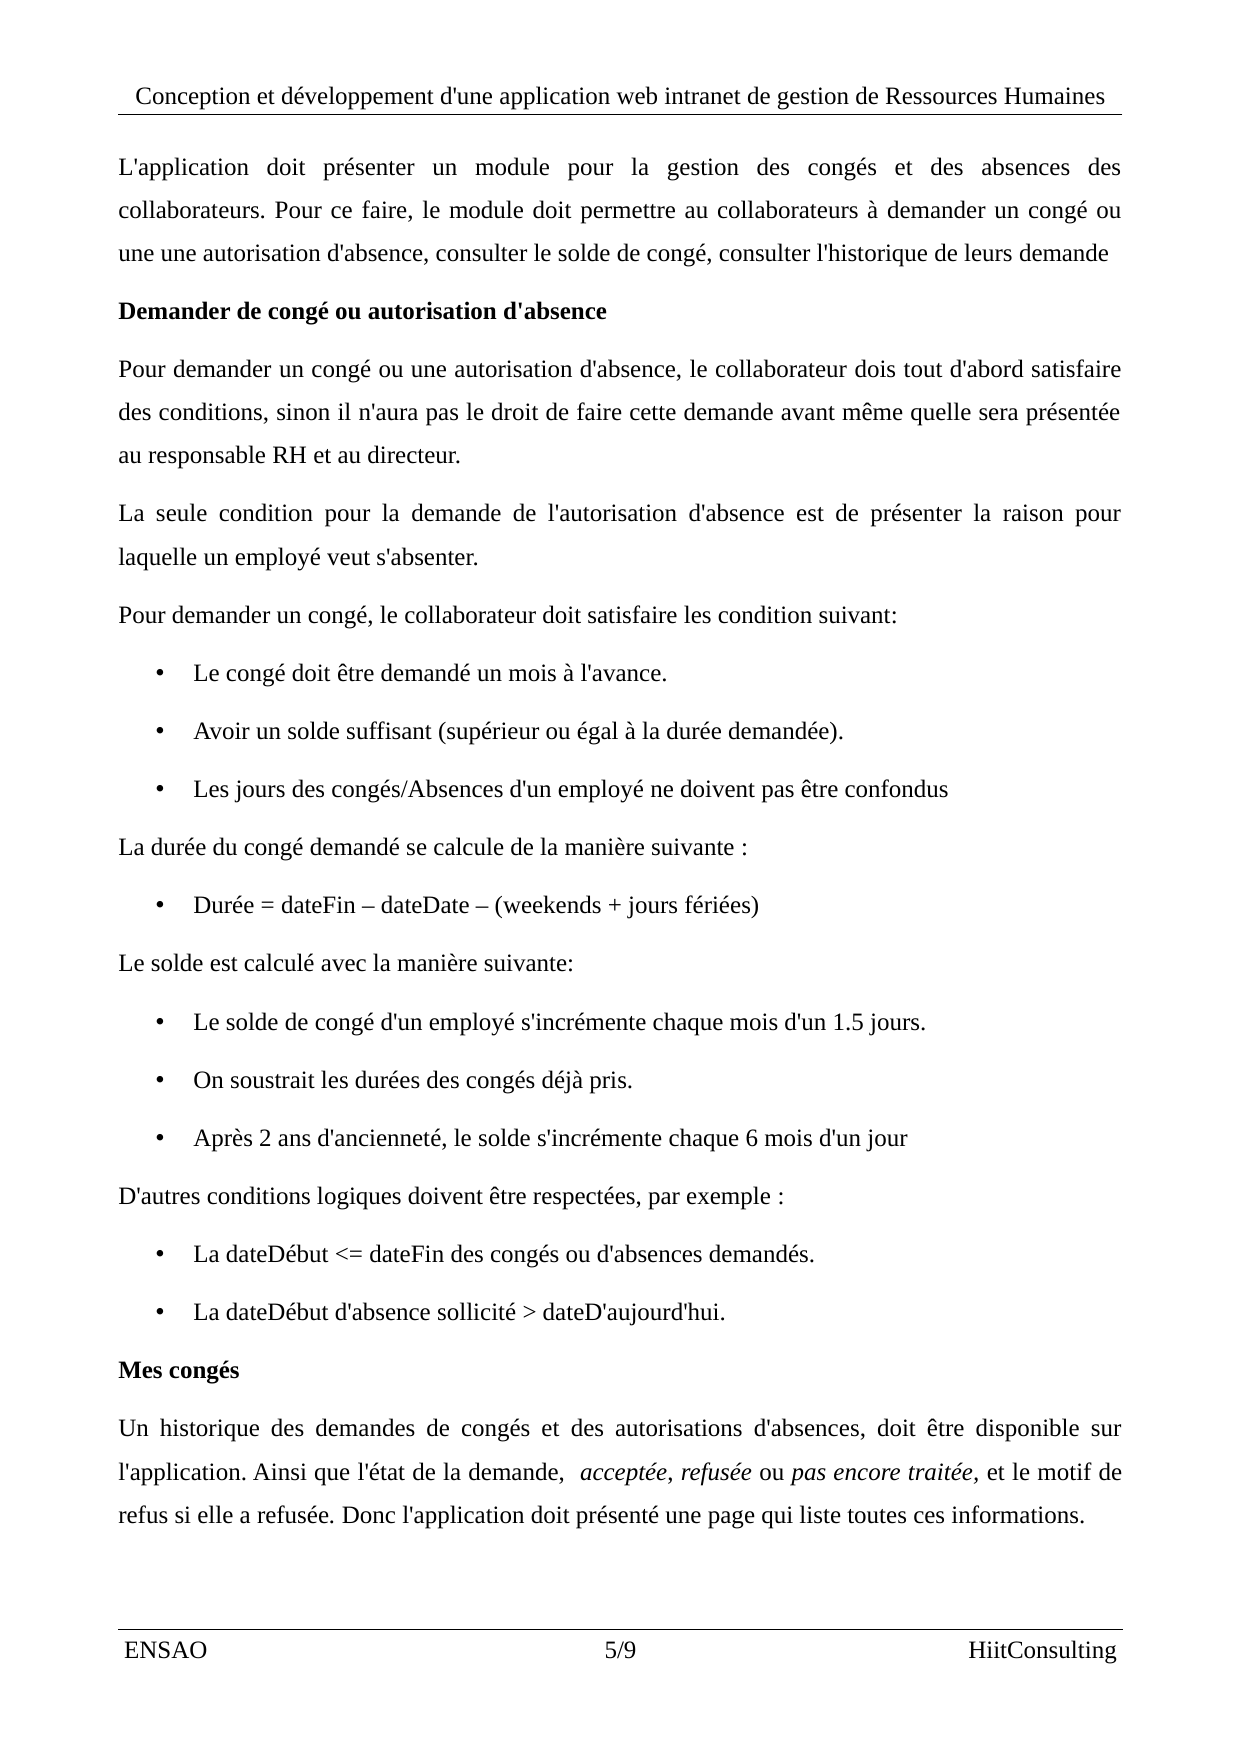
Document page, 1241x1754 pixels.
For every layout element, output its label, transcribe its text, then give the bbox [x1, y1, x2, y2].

text La seule condition pour la demande de l'autorisation d'absence est de présenter la raison pour laquelle un employé veut s'absenter. [118, 498, 1122, 570]
list Les jours des congés/Absences d'un employé ne doivent pas être confondus [156, 774, 1122, 803]
list On soustrait les durées des congés déjà pris. [156, 1065, 1122, 1093]
text Le solde est calculé avec la manière suivante: [118, 948, 1122, 977]
list Après 2 ans d'ancienneté, le solde s'incrémente chaque 6 mois d'un jour [156, 1123, 1122, 1152]
list Durée = dateFin – dateDate – (weekends + jours fériées) [156, 890, 1122, 919]
list Le congé doit être demandé un mois à l'avance. [156, 658, 1122, 687]
text Pour demander un congé ou une autorisation d'absence, le collaborateur dois tout d'abord satisfaire des conditions, sinon il n'aura pas le droit de faire cette demande avant même quelle sera présentée au responsable RH et au directeur. [118, 354, 1122, 469]
list Le solde de congé d'un employé s'incrémente chaque mois d'un 1.5 jours. [156, 1007, 1122, 1035]
text L'application doit présenter un module pour la gestion des congés et des absences des collaborateurs. Pour ce faire, le module doit permettre au collaborateurs à demander un congé ou une une autorisation d'absence, consulter le solde de congé, consulter l'historique de leurs demande [118, 152, 1122, 267]
text Pour demander un congé, le collaborateur doit satisfaire les condition suivant: [118, 600, 1122, 628]
subtitle Mes congés [118, 1355, 1122, 1384]
list La dateDébut d'absence sollicité > dateD'aujourd'hui. [156, 1297, 1122, 1326]
list La dateDébut <= dateFin des congés ou d'absences demandés. [156, 1239, 1122, 1268]
subtitle Demander de congé ou autorisation d'absence [118, 296, 1122, 325]
text D'autres conditions logiques doivent être respectées, par exemple : [118, 1181, 1122, 1210]
list Avoir un solde suffisant (supérieur ou égal à la durée demandée). [156, 716, 1122, 745]
text La durée du congé demandé se calcule de la manière suivante : [118, 832, 1122, 861]
text Un historique des demandes de congés et des autorisations d'absences, doit être disponible sur l'application. Ainsi que l'état de la demande, acceptée, refusée ou pas encore traitée, et le motif de refus si elle a refusée. Donc l'application doit présenté une page qui liste toutes ces informations. [118, 1413, 1122, 1528]
